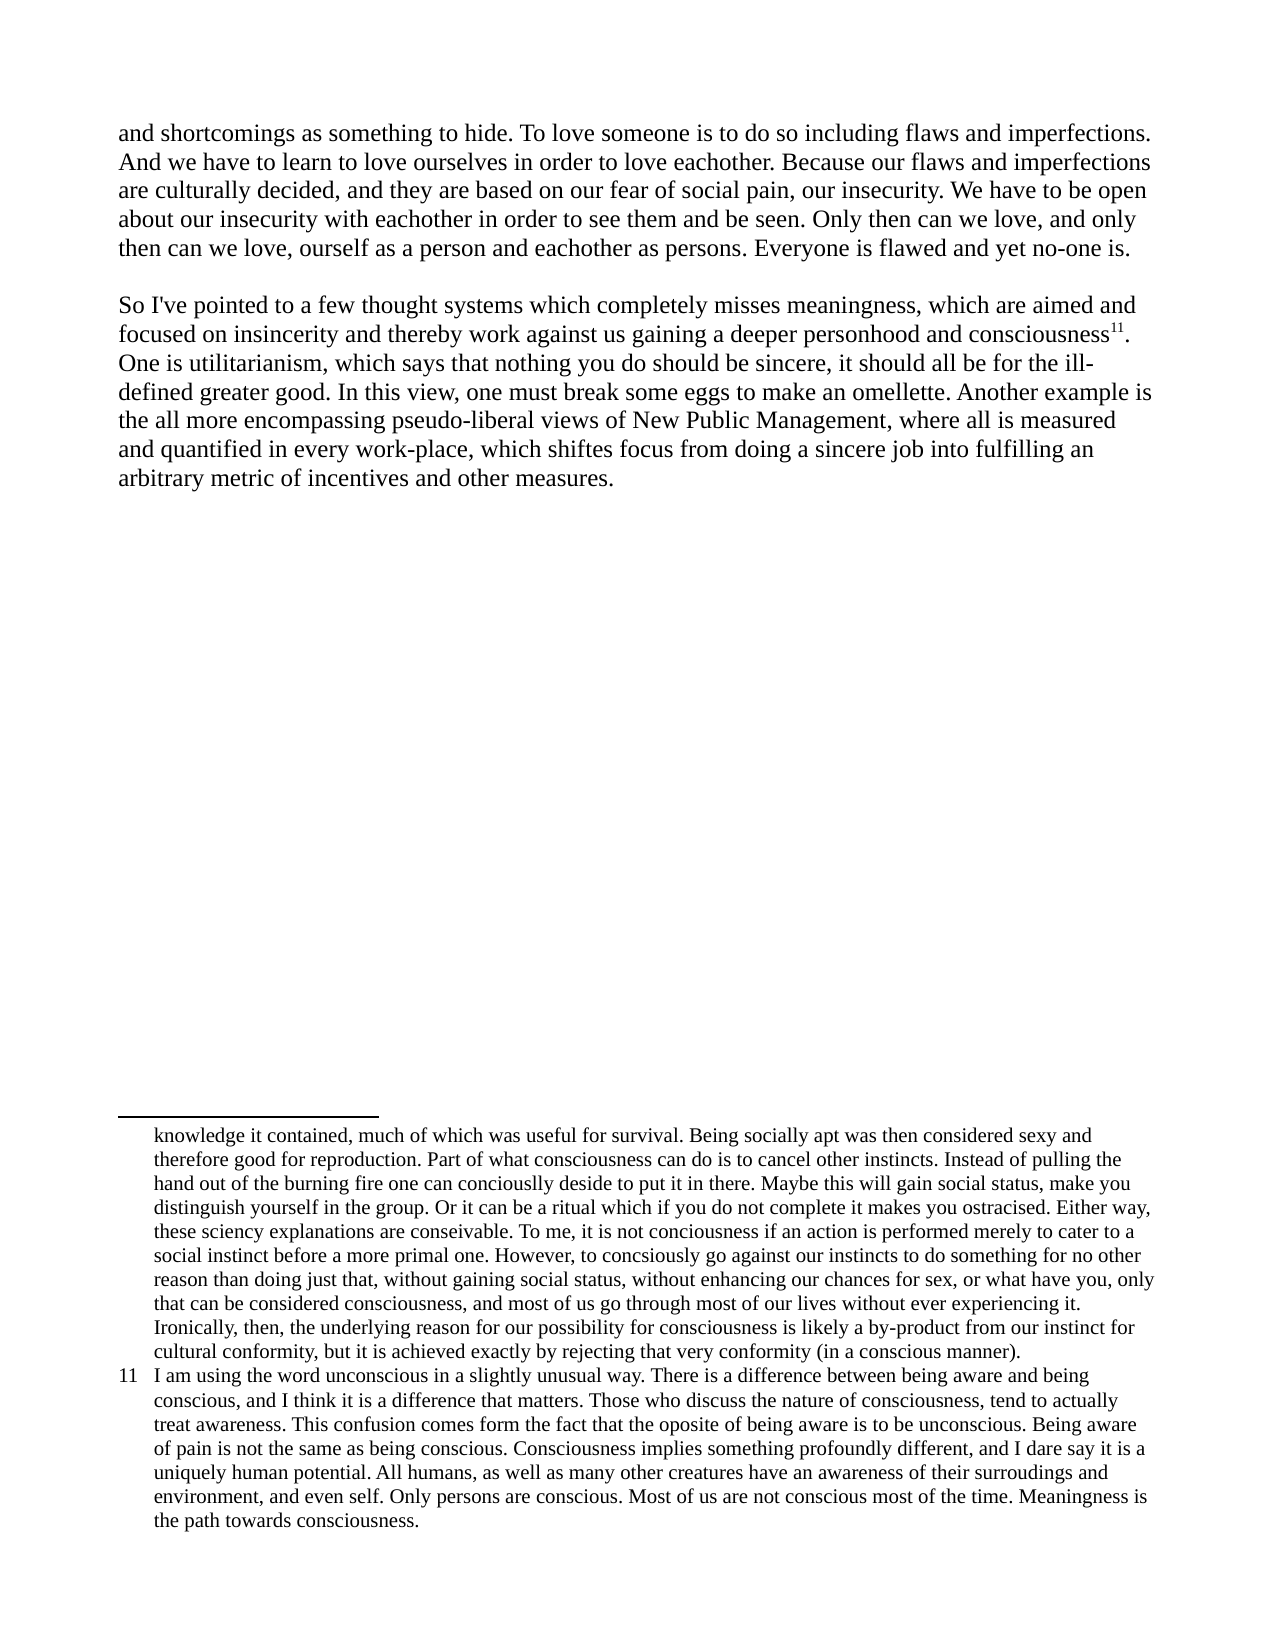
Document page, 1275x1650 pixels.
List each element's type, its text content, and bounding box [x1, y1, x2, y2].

text and shortcomings as something to hide. To love someone is to do so including flaws and imperfections. And we have to learn to love ourselves in order to love eachother. Because our flaws and imperfections are culturally decided, and they are based on our fear of social pain, our insecurity. We have to be open about our insecurity with eachother in order to see them and be seen. Only then can we love, and only then can we love, ourself as a person and eachother as persons. Everyone is flawed and yet no-one is. [118, 118, 1157, 262]
text I am using the word unconscious in a slightly unusual way. There is a difference between being aware and being conscious, and I think it is a difference that matters. Those who discuss the nature of consciousness, tend to actually treat awareness. This confusion comes form the fact that the oposite of being aware is to be unconscious. Being aware of pain is not the same as being conscious. Consciousness implies something profoundly different, and I dare say it is a uniquely human potential. All humans, as well as many other creatures have an awareness of their surroudings and environment, and even self. Only persons are conscious. Most of us are not conscious most of the time. Meaningness is the path towards consciousness. [118, 1363, 1157, 1532]
text So I've pointed to a few thought systems which completely misses meaningness, which are aimed and focused on insincerity and thereby work against us gaining a deeper personhood and consciousness. One is utilitarianism, which says that nothing you do should be sincere, it should all be for the ill-defined greater good. In this view, one must break some eggs to make an omellette. Another example is the all more encompassing pseudo-liberal views of New Public Management, where all is measured and quantified in every work-place, which shiftes focus from doing a sincere job into fulfilling an arbitrary metric of incentives and other measures. [118, 291, 1157, 492]
text knowledge it contained, much of which was useful for survival. Being socially apt was then considered sexy and therefore good for reproduction. Part of what consciousness can do is to cancel other instincts. Instead of pulling the hand out of the burning fire one can conciouslly deside to put it in there. Maybe this will gain social status, make you distinguish yourself in the group. Or it can be a ritual which if you do not complete it makes you ostracised. Either way, these sciency explanations are conseivable. To me, it is not conciousness if an action is performed merely to cater to a social instinct before a more primal one. However, to concsiously go against our instincts to do something for no other reason than doing just that, without gaining social status, without enhancing our chances for sex, or what have you, only that can be considered consciousness, and most of us go through most of our lives without ever experiencing it. Ironically, then, the underlying reason for our possibility for consciousness is likely a by-product from our instinct for cultural conformity, but it is achieved exactly by rejecting that very conformity (in a conscious manner). [118, 1123, 1157, 1363]
